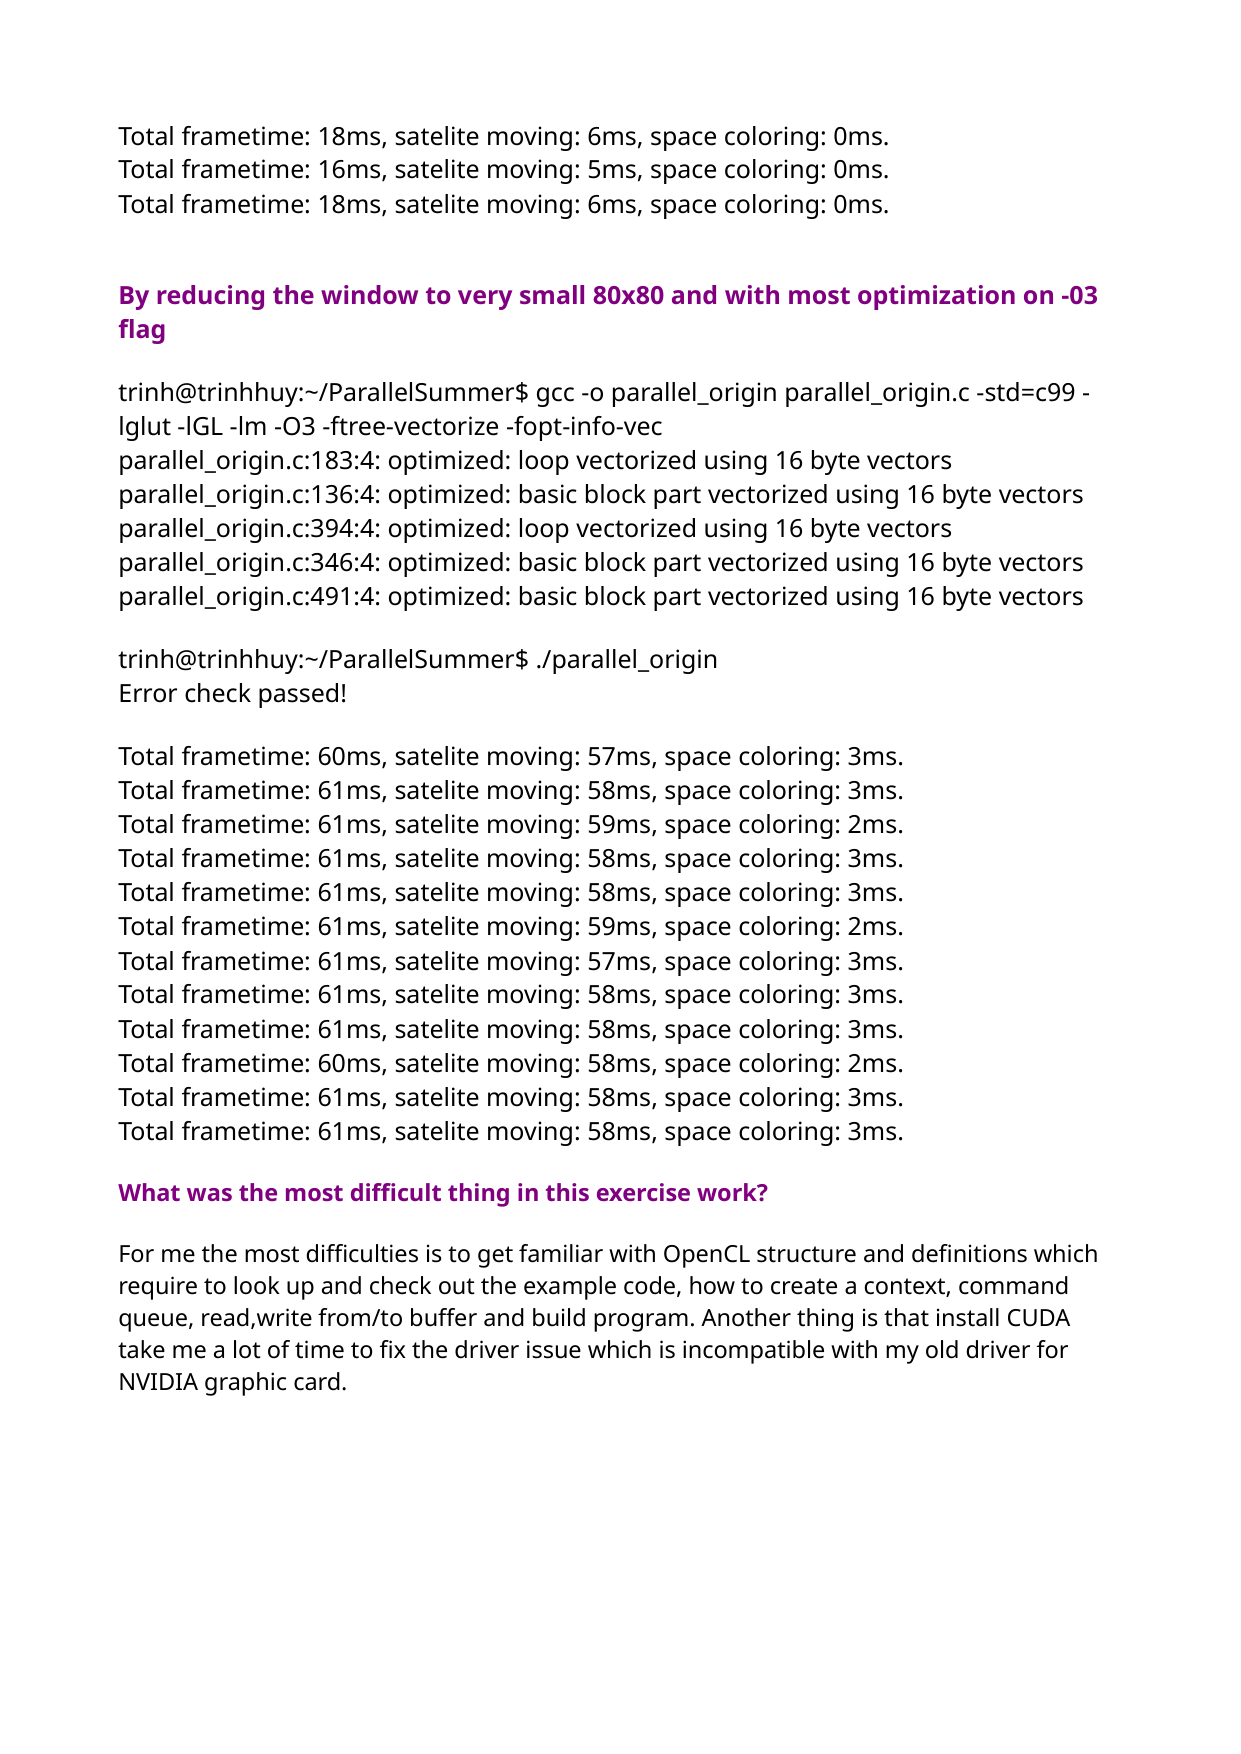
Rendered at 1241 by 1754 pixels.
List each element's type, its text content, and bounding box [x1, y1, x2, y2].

text Total frametime: 18ms, satelite moving: 6ms, space coloring: 0ms. [118, 118, 1122, 152]
text Total frametime: 61ms, satelite moving: 57ms, space coloring: 3ms. [118, 943, 1122, 977]
text trinh@trinhhuy:~/ParallelSummer$ ./parallel_origin [118, 642, 1122, 676]
text trinh@trinhhuy:~/ParallelSummer$ gcc -o parallel_origin parallel_origin.c -std=c99 -lglut -lGL -lm -O3 -ftree-vectorize -fopt-info-vec [118, 375, 1122, 443]
text Total frametime: 61ms, satelite moving: 58ms, space coloring: 3ms. [118, 977, 1122, 1011]
text parallel_origin.c:346:4: optimized: basic block part vectorized using 16 byte vectors [118, 545, 1122, 579]
text Total frametime: 60ms, satelite moving: 57ms, space coloring: 3ms. [118, 739, 1122, 773]
text Total frametime: 61ms, satelite moving: 58ms, space coloring: 3ms. [118, 1011, 1122, 1045]
text Total frametime: 61ms, satelite moving: 58ms, space coloring: 3ms. [118, 1113, 1122, 1147]
text parallel_origin.c:136:4: optimized: basic block part vectorized using 16 byte vectors [118, 477, 1122, 511]
text Total frametime: 61ms, satelite moving: 59ms, space coloring: 2ms. [118, 807, 1122, 841]
text parallel_origin.c:394:4: optimized: loop vectorized using 16 byte vectors [118, 511, 1122, 545]
text Total frametime: 61ms, satelite moving: 58ms, space coloring: 3ms. [118, 773, 1122, 807]
text Total frametime: 18ms, satelite moving: 6ms, space coloring: 0ms. [118, 186, 1122, 220]
text parallel_origin.c:491:4: optimized: basic block part vectorized using 16 byte vectors [118, 579, 1122, 613]
text Error check passed! [118, 676, 1122, 710]
text Total frametime: 16ms, satelite moving: 5ms, space coloring: 0ms. [118, 152, 1122, 186]
text Total frametime: 61ms, satelite moving: 58ms, space coloring: 3ms. [118, 841, 1122, 875]
text What was the most difficult thing in this exercise work? [118, 1176, 1122, 1208]
text Total frametime: 60ms, satelite moving: 58ms, space coloring: 2ms. [118, 1045, 1122, 1079]
text By reducing the window to very small 80x80 and with most optimization on -03 flag [118, 278, 1122, 346]
text Total frametime: 61ms, satelite moving: 58ms, space coloring: 3ms. [118, 875, 1122, 909]
text Total frametime: 61ms, satelite moving: 59ms, space coloring: 2ms. [118, 909, 1122, 943]
text For me the most difficulties is to get familiar with OpenCL structure and definitions which require to look up and check out the example code, how to create a context, command queue, read,write from/to buffer and build program. Another thing is that install CUDA take me a lot of time to fix the driver issue which is incompatible with my old driver for NVIDIA graphic card. [118, 1237, 1122, 1397]
text Total frametime: 61ms, satelite moving: 58ms, space coloring: 3ms. [118, 1079, 1122, 1113]
text parallel_origin.c:183:4: optimized: loop vectorized using 16 byte vectors [118, 443, 1122, 477]
